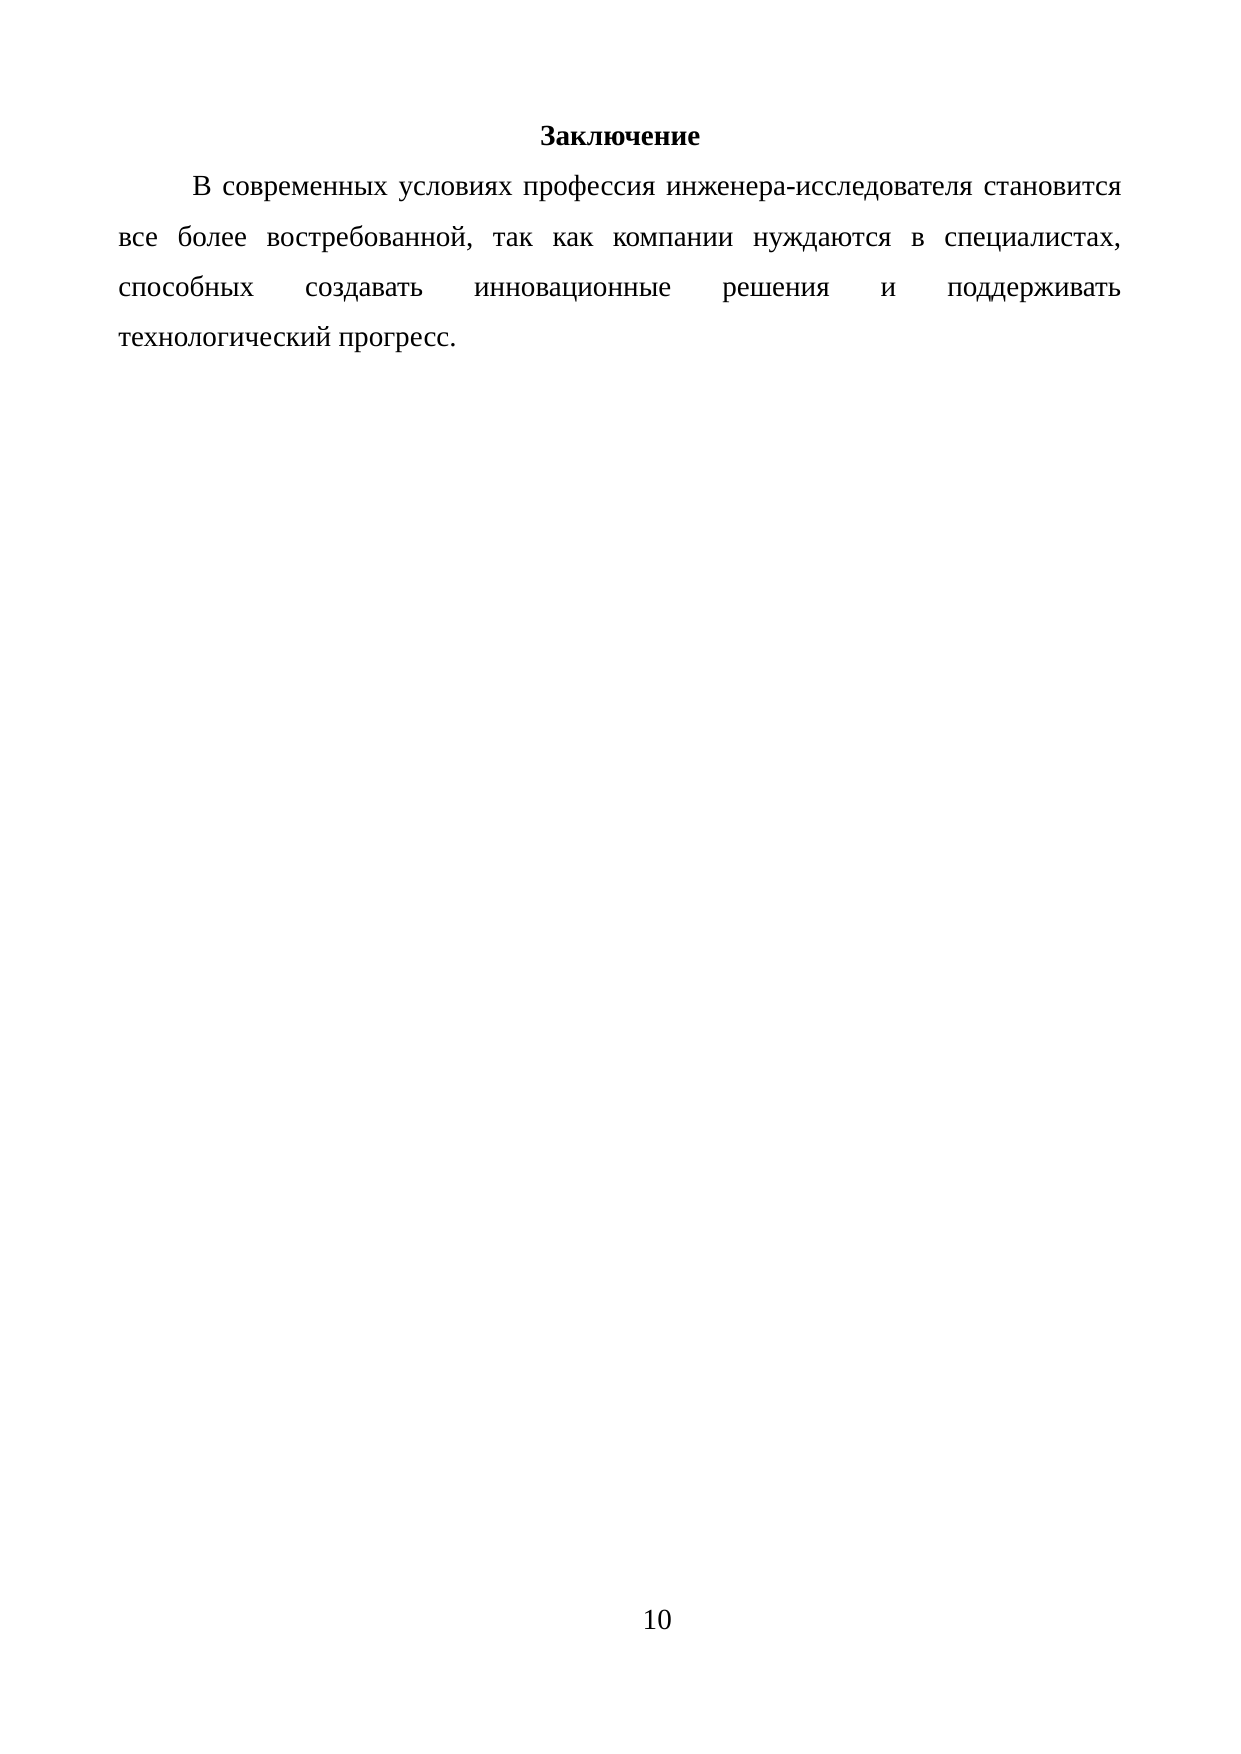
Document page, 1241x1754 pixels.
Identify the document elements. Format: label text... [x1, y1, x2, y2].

text В современных условиях профессия инженера-исследователя становится все более востребованной, так как компании нуждаются в специалистах, способных создавать инновационные решения и поддерживать технологический прогресс. [118, 168, 1122, 353]
subtitle Заключение [118, 118, 1122, 152]
